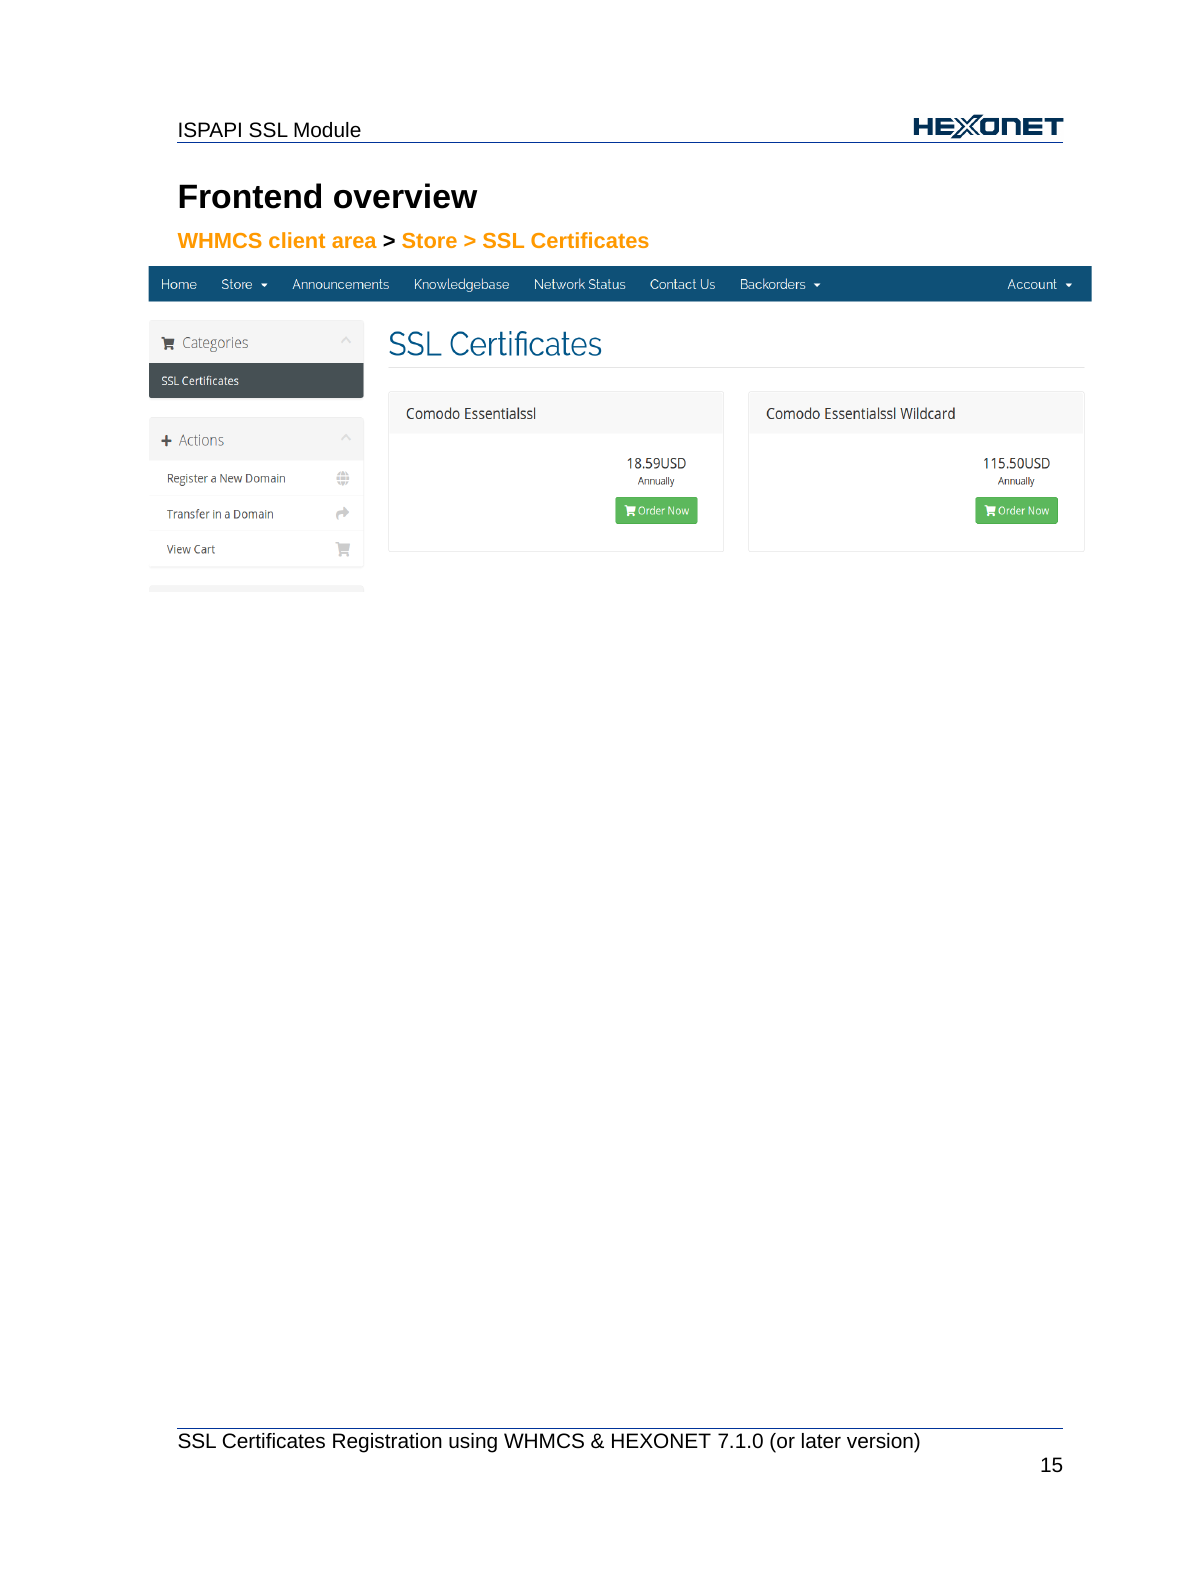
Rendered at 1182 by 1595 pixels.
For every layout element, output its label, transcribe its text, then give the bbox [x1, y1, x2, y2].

subtitle Frontend overview [177, 177, 1063, 216]
picture [912, 113, 1065, 140]
text WHMCS client area > Store > SSL Certificates [177, 228, 1063, 254]
picture [148, 266, 1092, 592]
